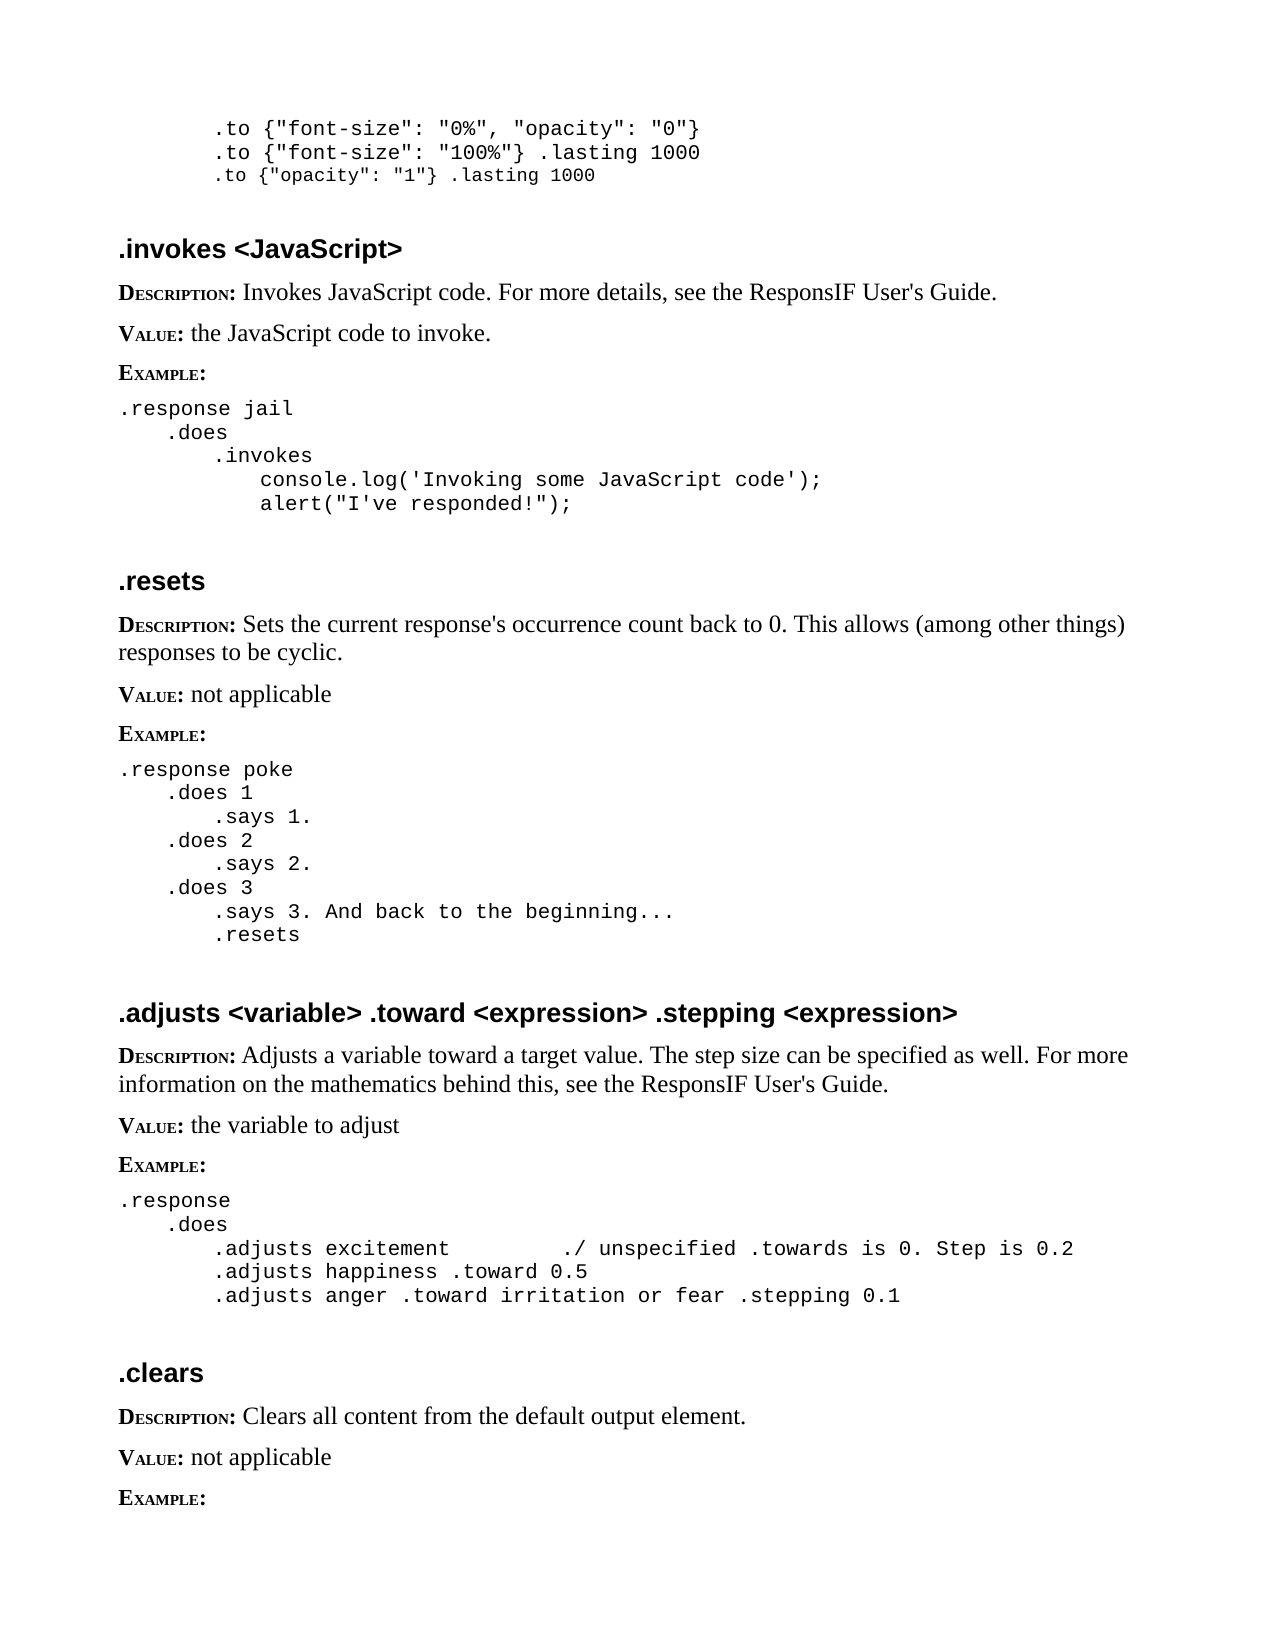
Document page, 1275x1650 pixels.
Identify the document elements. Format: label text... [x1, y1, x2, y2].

text .says 2. [118, 853, 1157, 877]
text .to {"font-size": "100%"} .lasting 1000 [118, 142, 1157, 165]
text Description: Sets the current response's occurrence count back to 0. This allows (among other things) responses to be cyclic. [118, 609, 1157, 666]
text Description: Invokes JavaScript code. For more details, see the ResponsIF User's Guide. [118, 277, 1157, 305]
text .adjusts excitement ./ unspecified .towards is 0. Step is 0.2 [118, 1238, 1157, 1261]
text Example: [118, 1152, 1157, 1178]
text .does [118, 422, 1157, 445]
text .to {"opacity": "1"} .lasting 1000 [118, 165, 1157, 187]
text .adjusts happiness .toward 0.5 [118, 1261, 1157, 1285]
text .does [118, 1214, 1157, 1238]
text .does 2 [118, 830, 1157, 853]
text .says 3. And back to the beginning... [118, 901, 1157, 924]
text .resets [118, 924, 1157, 948]
text alert("I've responded!"); [118, 493, 1157, 516]
text .response [118, 1190, 1157, 1214]
text Example: [118, 720, 1157, 746]
text .does 1 [118, 782, 1157, 806]
text .response jail [118, 398, 1157, 422]
subtitle .invokes <JavaScript> [118, 233, 1157, 264]
text Value: not applicable [118, 1442, 1157, 1471]
text Value: the variable to adjust [118, 1110, 1157, 1139]
text console.log('Invoking some JavaScript code'); [118, 469, 1157, 493]
text Value: not applicable [118, 679, 1157, 707]
subtitle .resets [118, 565, 1157, 596]
text Example: [118, 1483, 1157, 1510]
text .does 3 [118, 877, 1157, 901]
text Value: the JavaScript code to invoke. [118, 318, 1157, 347]
subtitle .adjusts <variable> .toward <expression> .stepping <expression> [118, 997, 1157, 1028]
text .to {"font-size": "0%", "opacity": "0"} [118, 118, 1157, 142]
text Description: Adjusts a variable toward a target value. The step size can be specified as well. For more information on the mathematics behind this, see the ResponsIF User's Guide. [118, 1040, 1157, 1098]
text .adjusts anger .toward irritation or fear .stepping 0.1 [118, 1285, 1157, 1309]
text .response poke [118, 759, 1157, 782]
text Example: [118, 359, 1157, 386]
text .invokes [118, 445, 1157, 469]
text Description: Clears all content from the default output element. [118, 1401, 1157, 1430]
subtitle .clears [118, 1357, 1157, 1388]
text .says 1. [118, 806, 1157, 830]
